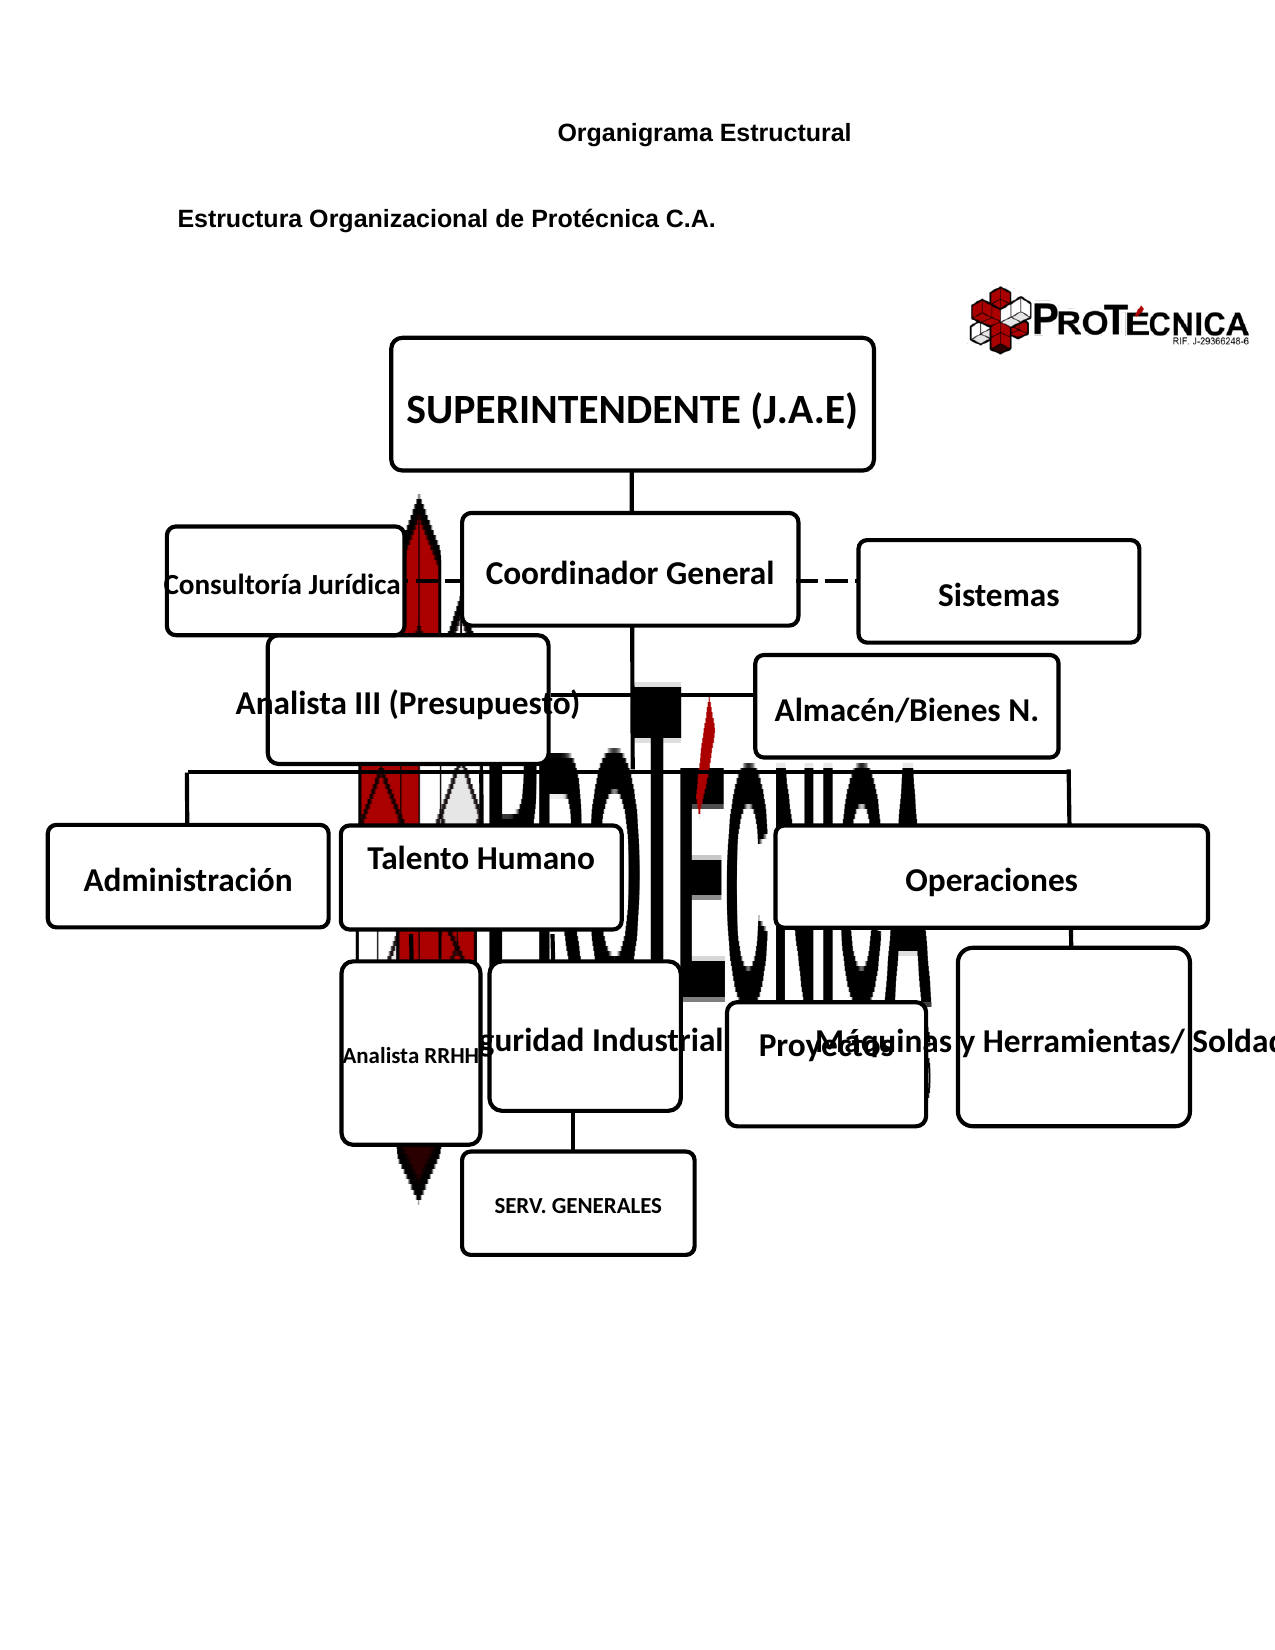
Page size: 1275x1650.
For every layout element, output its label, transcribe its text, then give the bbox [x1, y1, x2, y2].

picture [350, 697, 630, 770]
picture [350, 444, 630, 693]
text Estructura Organizacional de Protécnica C.A. [177, 204, 1157, 233]
picture [350, 774, 479, 823]
picture [350, 774, 936, 1256]
text Organigrama Estructural [252, 118, 1157, 147]
picture [350, 1056, 571, 1256]
picture [634, 444, 936, 693]
picture [635, 697, 936, 770]
picture [967, 281, 1251, 359]
